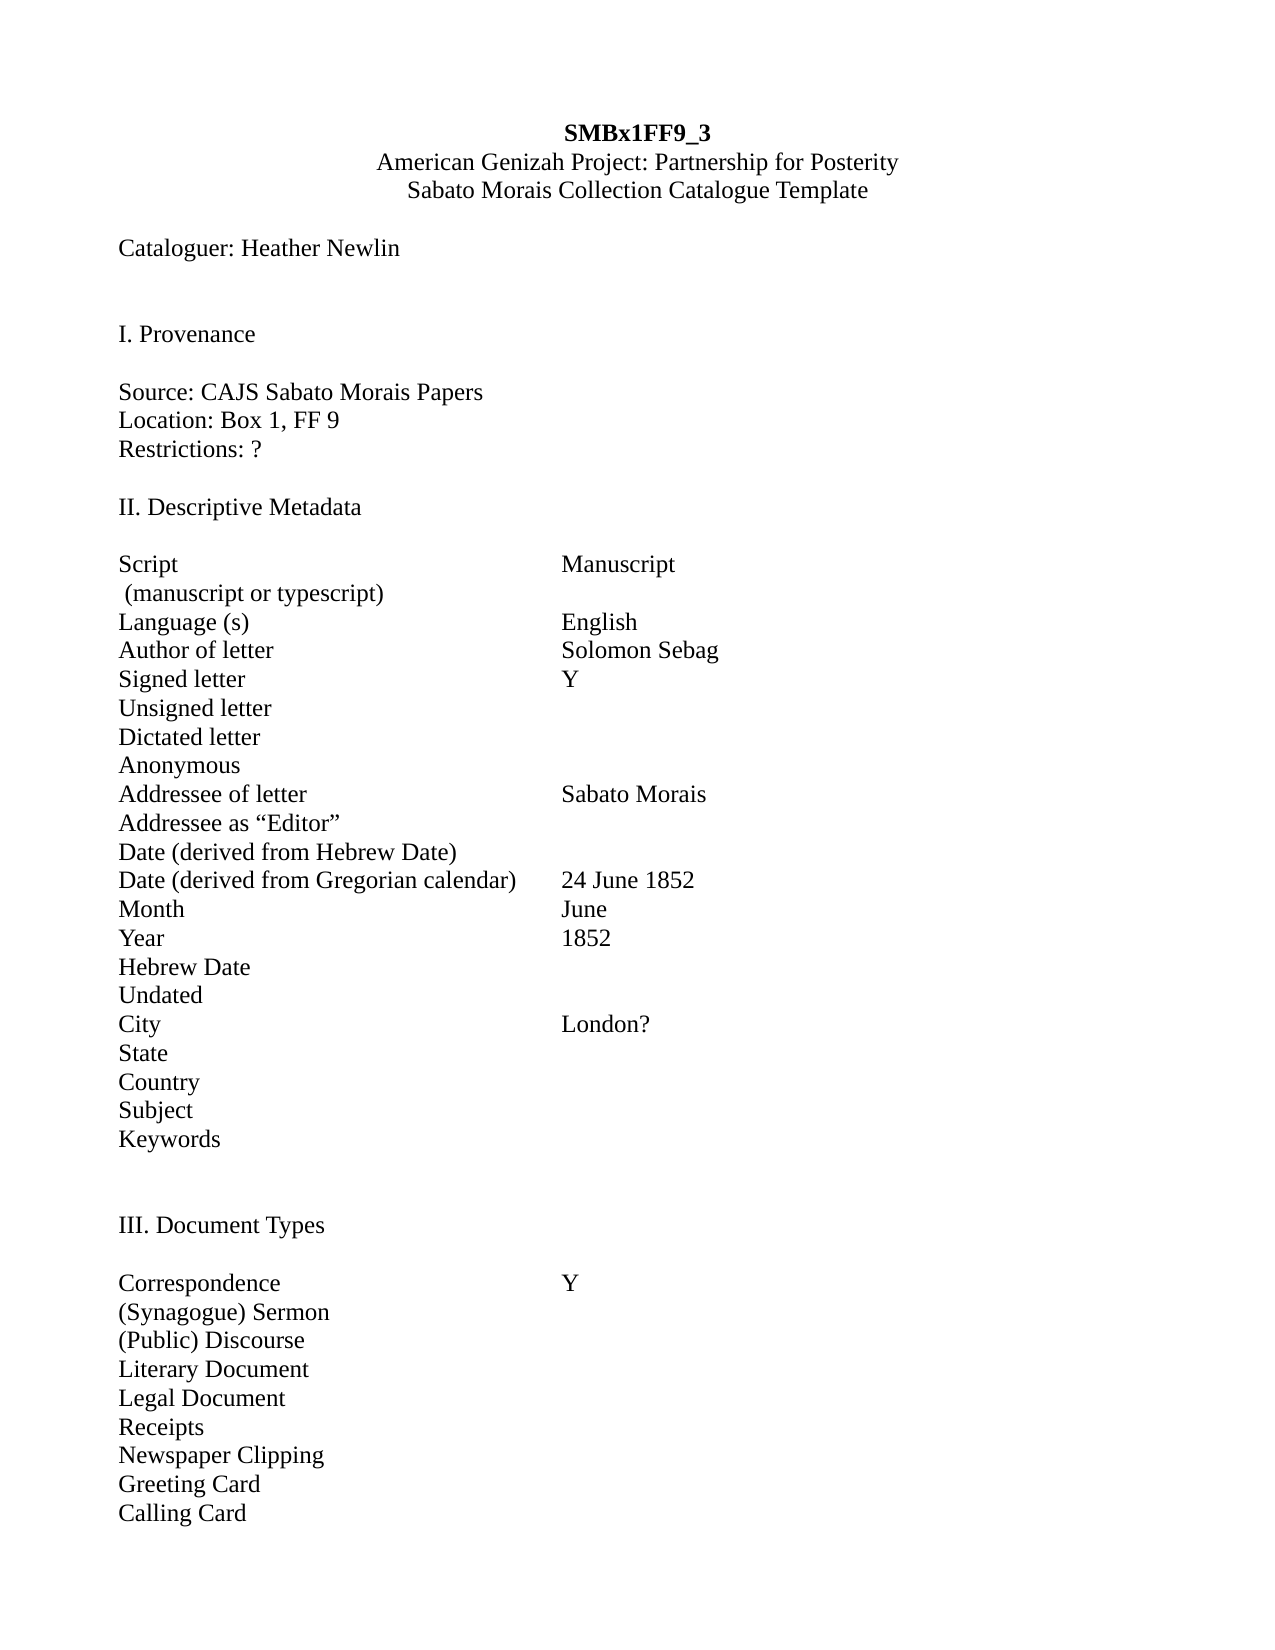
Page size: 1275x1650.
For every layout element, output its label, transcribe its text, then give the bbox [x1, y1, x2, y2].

text Country [118, 1067, 1157, 1096]
text Newspaper Clipping [118, 1441, 1157, 1469]
text Undated [118, 981, 1157, 1009]
text III. Document Types [118, 1211, 1157, 1239]
text Literary Document [118, 1354, 1157, 1383]
text Date (derived from Gregorian calendar) 24 June 1852 [118, 866, 1157, 894]
text Addressee as “Editor” [118, 808, 1157, 837]
text II. Descriptive Metadata [118, 492, 1157, 521]
text Location: Box 1, FF 9 [118, 406, 1157, 434]
text Correspondence Y [118, 1268, 1157, 1297]
text City London? [118, 1009, 1157, 1038]
text I. Provenance [118, 319, 1157, 348]
text SMBx1FF9_3 [118, 118, 1157, 147]
text Signed letter Y [118, 664, 1157, 693]
text Keywords [118, 1124, 1157, 1153]
text Calling Card [118, 1498, 1157, 1527]
text American Genizah Project: Partnership for Posterity [118, 147, 1157, 176]
text Subject [118, 1096, 1157, 1124]
text Language (s) English [118, 607, 1157, 636]
text Date (derived from Hebrew Date) [118, 837, 1157, 866]
text (Public) Discourse [118, 1326, 1157, 1354]
text Month June [118, 894, 1157, 923]
text Author of letter Solomon Sebag [118, 636, 1157, 664]
text (Synagogue) Sermon [118, 1297, 1157, 1326]
text Sabato Morais Collection Catalogue Template [118, 176, 1157, 204]
text Year 1852 [118, 923, 1157, 952]
text Unsigned letter [118, 693, 1157, 722]
text Hebrew Date [118, 952, 1157, 981]
text Source: CAJS Sabato Morais Papers [118, 377, 1157, 406]
text Restrictions: ? [118, 434, 1157, 463]
text Legal Document [118, 1383, 1157, 1412]
text Addressee of letter Sabato Morais [118, 779, 1157, 808]
text Script Manuscript [118, 549, 1157, 578]
text (manuscript or typescript) [118, 578, 1157, 607]
text Cataloguer: Heather Newlin [118, 233, 1157, 262]
text Greeting Card [118, 1469, 1157, 1498]
text State [118, 1038, 1157, 1067]
text Receipts [118, 1412, 1157, 1441]
text Dictated letter [118, 722, 1157, 751]
text Anonymous [118, 751, 1157, 779]
